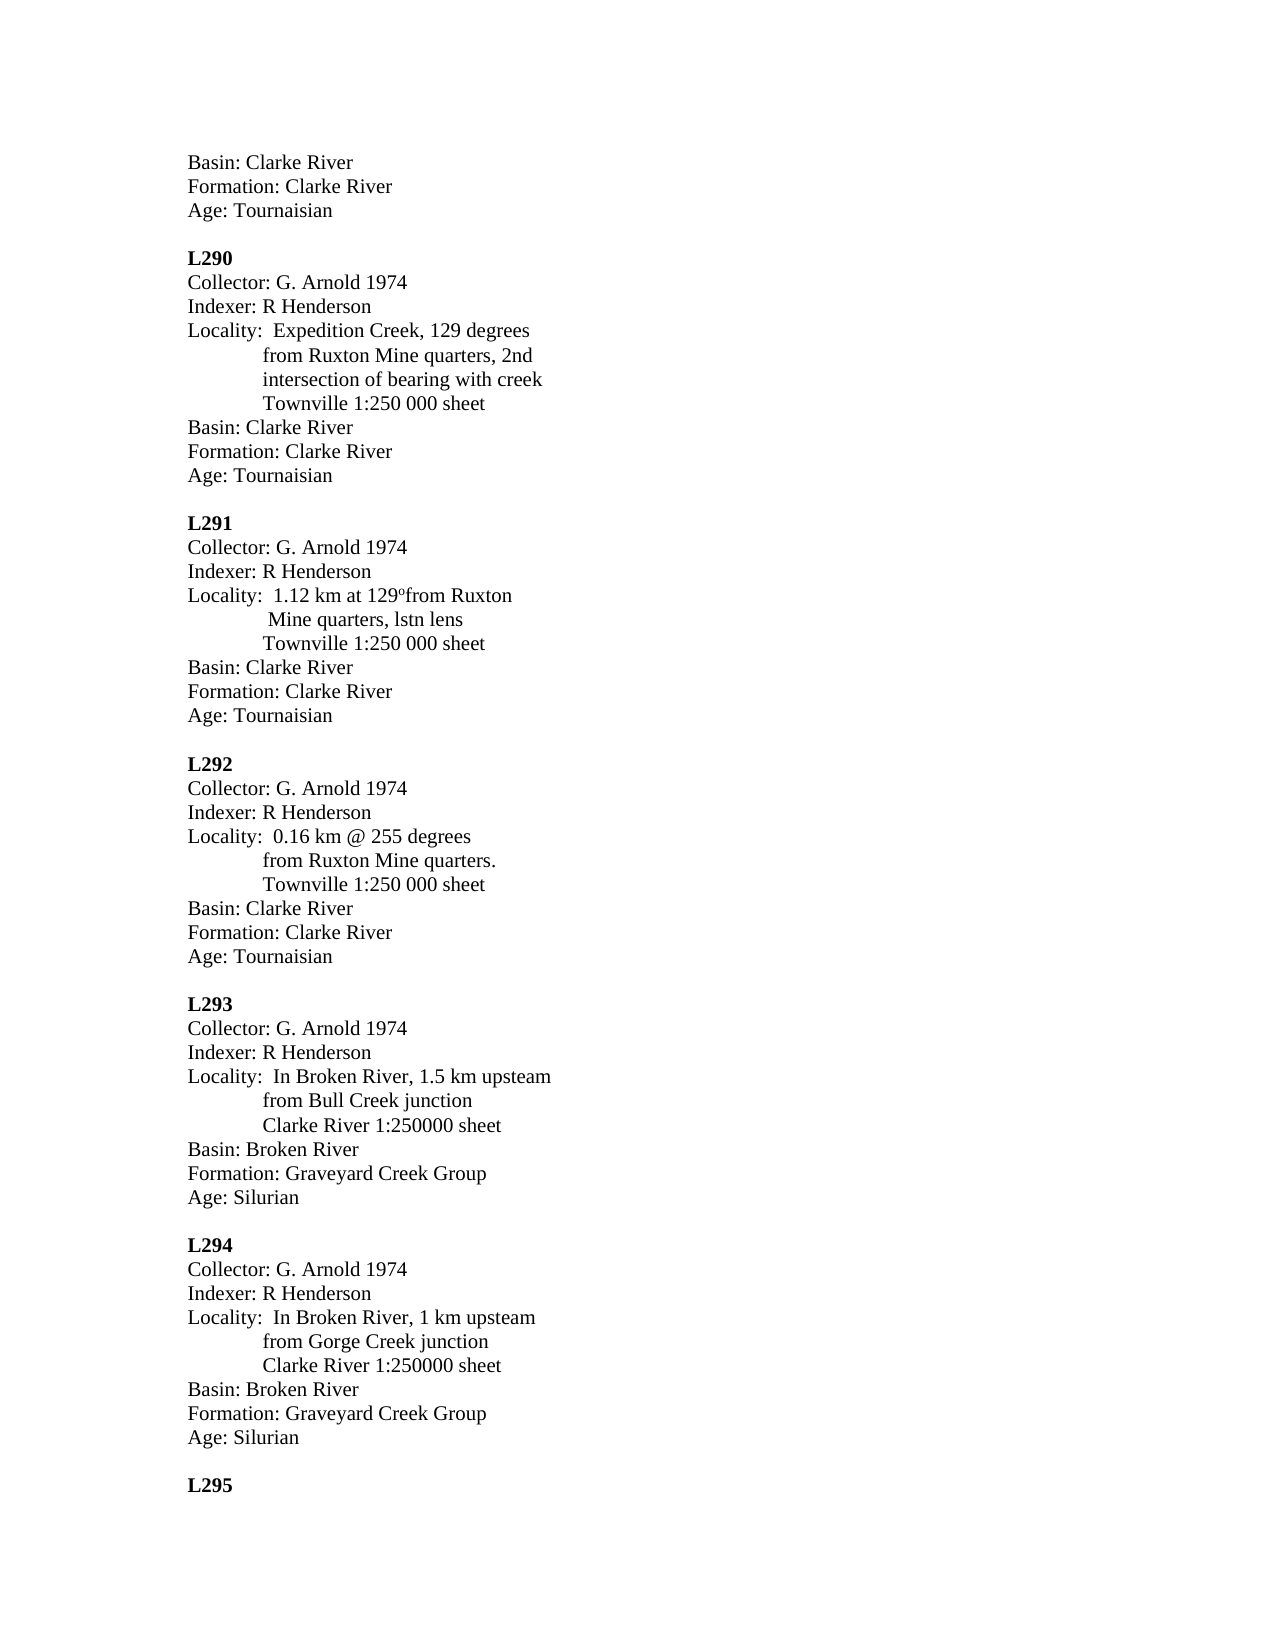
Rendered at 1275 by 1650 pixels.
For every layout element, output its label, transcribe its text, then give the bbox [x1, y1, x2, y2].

text Locality: 0.16 km @ 255 degrees [187, 824, 1087, 848]
text Age: Tournaisian [187, 463, 1087, 487]
text Formation: Clarke River [187, 439, 1087, 463]
text Basin: Clarke River [187, 150, 1087, 174]
text Formation: Graveyard Creek Group [187, 1401, 1087, 1425]
text L293 [187, 992, 1087, 1016]
text Basin: Clarke River [187, 655, 1087, 679]
text Locality: Expedition Creek, 129 degrees [187, 318, 1087, 342]
text Collector: G. Arnold 1974 [187, 776, 1087, 800]
text Townville 1:250 000 sheet [187, 391, 1087, 415]
text Basin: Broken River [187, 1377, 1087, 1401]
text L294 [187, 1233, 1087, 1257]
text L290 [187, 246, 1087, 270]
text Indexer: R Henderson [187, 294, 1087, 318]
text Collector: G. Arnold 1974 [187, 1016, 1087, 1040]
text Indexer: R Henderson [187, 800, 1087, 824]
text Basin: Broken River [187, 1137, 1087, 1161]
text Collector: G. Arnold 1974 [187, 270, 1087, 294]
text from Gorge Creek junction [187, 1329, 1087, 1353]
text Clarke River 1:250000 sheet [187, 1353, 1087, 1377]
text Townville 1:250 000 sheet [187, 631, 1087, 655]
text Age: Silurian [187, 1185, 1087, 1209]
text Townville 1:250 000 sheet [187, 872, 1087, 896]
text Indexer: R Henderson [187, 1281, 1087, 1305]
text Collector: G. Arnold 1974 [187, 535, 1087, 559]
text Mine quarters, lstn lens [187, 607, 1087, 631]
text L295 [187, 1473, 1087, 1497]
text from Bull Creek junction [187, 1088, 1087, 1112]
text intersection of bearing with creek [187, 367, 1087, 391]
text Indexer: R Henderson [187, 1040, 1087, 1064]
text from Ruxton Mine quarters, 2nd [187, 342, 1087, 367]
text Locality: In Broken River, 1 km upsteam [187, 1305, 1087, 1329]
text Formation: Clarke River [187, 679, 1087, 703]
text Age: Tournaisian [187, 703, 1087, 727]
text Age: Silurian [187, 1425, 1087, 1449]
text Locality: In Broken River, 1.5 km upsteam [187, 1064, 1087, 1088]
text from Ruxton Mine quarters. [187, 848, 1087, 872]
text Clarke River 1:250000 sheet [187, 1112, 1087, 1137]
text Age: Tournaisian [187, 944, 1087, 968]
text L292 [187, 752, 1087, 776]
text L291 [187, 511, 1087, 535]
text Age: Tournaisian [187, 198, 1087, 222]
text Locality: 1.12 km at 129ofrom Ruxton [187, 583, 1087, 607]
text Formation: Graveyard Creek Group [187, 1161, 1087, 1185]
text Basin: Clarke River [187, 896, 1087, 920]
text Formation: Clarke River [187, 174, 1087, 198]
text Indexer: R Henderson [187, 559, 1087, 583]
text Collector: G. Arnold 1974 [187, 1257, 1087, 1281]
text Formation: Clarke River [187, 920, 1087, 944]
text Basin: Clarke River [187, 415, 1087, 439]
